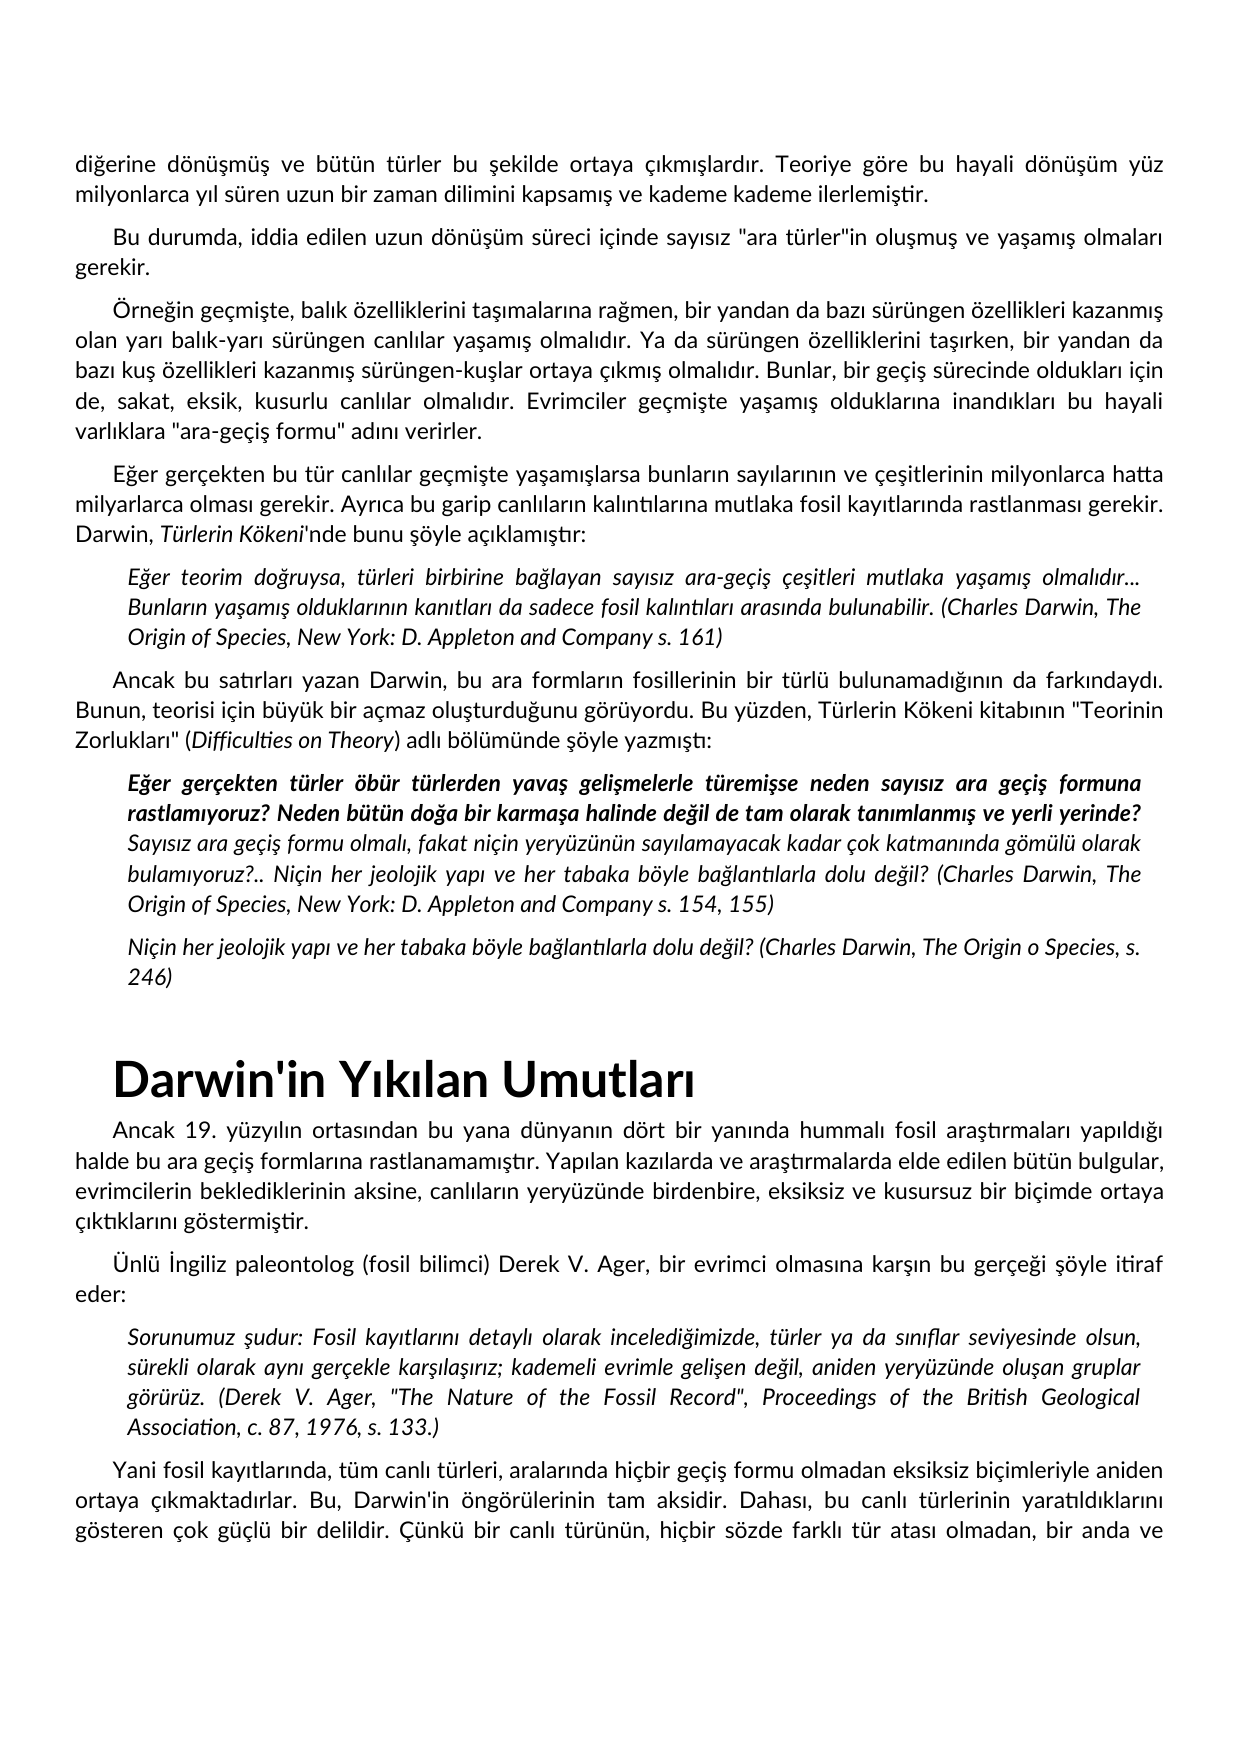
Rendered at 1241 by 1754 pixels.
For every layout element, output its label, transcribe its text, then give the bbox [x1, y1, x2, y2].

text Eğer gerçekten bu tür canlılar geçmişte yaşamışlarsa bunların sayılarının ve çeşitlerinin milyonlarca hatta milyarlarca olması gerekir. Ayrıca bu garip canlıların kalıntılarına mutlaka fosil kayıtlarında rastlanması gerekir. Darwin, Türlerin Kökeni'nde bunu şöyle açıklamıştır: [75, 459, 1165, 547]
text Eğer teorim doğruysa, türleri birbirine bağlayan sayısız ara-geçiş çeşitleri mutlaka yaşamış olmalıdır... Bunların yaşamış olduklarının kanıtları da sadece fosil kalıntıları arasında bulunabilir. (Charles Darwin, The Origin of Species, New York: D. Appleton and Company s. 161) [127, 562, 1143, 650]
text Ünlü İngiliz paleontolog (fosil bilimci) Derek V. Ager, bir evrimci olmasına karşın bu gerçeği şöyle itiraf eder: [75, 1249, 1165, 1307]
text Yani fosil kayıtlarında, tüm canlı türleri, aralarında hiçbir geçiş formu olmadan eksiksiz biçimleriyle aniden ortaya çıkmaktadırlar. Bu, Darwin'in öngörülerinin tam aksidir. Dahası, bu canlı türlerinin yaratıldıklarını gösteren çok güçlü bir delildir. Çünkü bir canlı türünün, hiçbir sözde farklı tür atası olmadan, bir anda ve [75, 1456, 1165, 1544]
text Sorunumuz şudur: Fosil kayıtlarını detaylı olarak incelediğimizde, türler ya da sınıflar seviyesinde olsun, sürekli olarak aynı gerçekle karşılaşırız; kademeli evrimle gelişen değil, aniden yeryüzünde oluşan gruplar görürüz. (Derek V. Ager, "The Nature of the Fossil Record", Proceedings of the British Geological Association, c. 87, 1976, s. 133.) [127, 1322, 1143, 1441]
subtitle Darwin'in Yıkılan Umutları [112, 1048, 1165, 1108]
text Örneğin geçmişte, balık özelliklerini taşımalarına rağmen, bir yandan da bazı sürüngen özellikleri kazanmış olan yarı balık-yarı sürüngen canlılar yaşamış olmalıdır. Ya da sürüngen özelliklerini taşırken, bir yandan da bazı kuş özellikleri kazanmış sürüngen-kuşlar ortaya çıkmış olmalıdır. Bunlar, bir geçiş sürecinde oldukları için de, sakat, eksik, kusurlu canlılar olmalıdır. Evrimciler geçmişte yaşamış olduklarına inandıkları bu hayali varlıklara "ara-geçiş formu" adını verirler. [75, 296, 1165, 444]
text diğerine dönüşmüş ve bütün türler bu şekilde ortaya çıkmışlardır. Teoriye göre bu hayali dönüşüm yüz milyonlarca yıl süren uzun bir zaman dilimini kapsamış ve kademe kademe ilerlemiştir. [75, 150, 1165, 208]
text Ancak bu satırları yazan Darwin, bu ara formların fosillerinin bir türlü bulunamadığının da farkındaydı. Bunun, teorisi için büyük bir açmaz oluşturduğunu görüyordu. Bu yüzden, Türlerin Kökeni kitabının "Teorinin Zorlukları" (Difficulties on Theory) adlı bölümünde şöyle yazmıştı: [75, 666, 1165, 753]
text Bu durumda, iddia edilen uzun dönüşüm süreci içinde sayısız "ara türler"in oluşmuş ve yaşamış olmaları gerekir. [75, 223, 1165, 281]
text Eğer gerçekten türler öbür türlerden yavaş gelişmelerle türemişse neden sayısız ara geçiş formuna rastlamıyoruz? Neden bütün doğa bir karmaşa halinde değil de tam olarak tanımlanmış ve yerli yerinde? Sayısız ara geçiş formu olmalı, fakat niçin yeryüzünün sayılamayacak kadar çok katmanında gömülü olarak bulamıyoruz?.. Niçin her jeolojik yapı ve her tabaka böyle bağlantılarla dolu değil? (Charles Darwin, The Origin of Species, New York: D. Appleton and Company s. 154, 155) [127, 769, 1143, 917]
text Ancak 19. yüzyılın ortasından bu yana dünyanın dört bir yanında hummalı fosil araştırmaları yapıldığı halde bu ara geçiş formlarına rastlanamamıştır. Yapılan kazılarda ve araştırmalarda elde edilen bütün bulgular, evrimcilerin beklediklerinin aksine, canlıların yeryüzünde birdenbire, eksiksiz ve kusursuz bir biçimde ortaya çıktıklarını göstermiştir. [75, 1116, 1165, 1234]
text Niçin her jeolojik yapı ve her tabaka böyle bağlantılarla dolu değil? (Charles Darwin, The Origin o Species, s. 246) [127, 932, 1143, 990]
